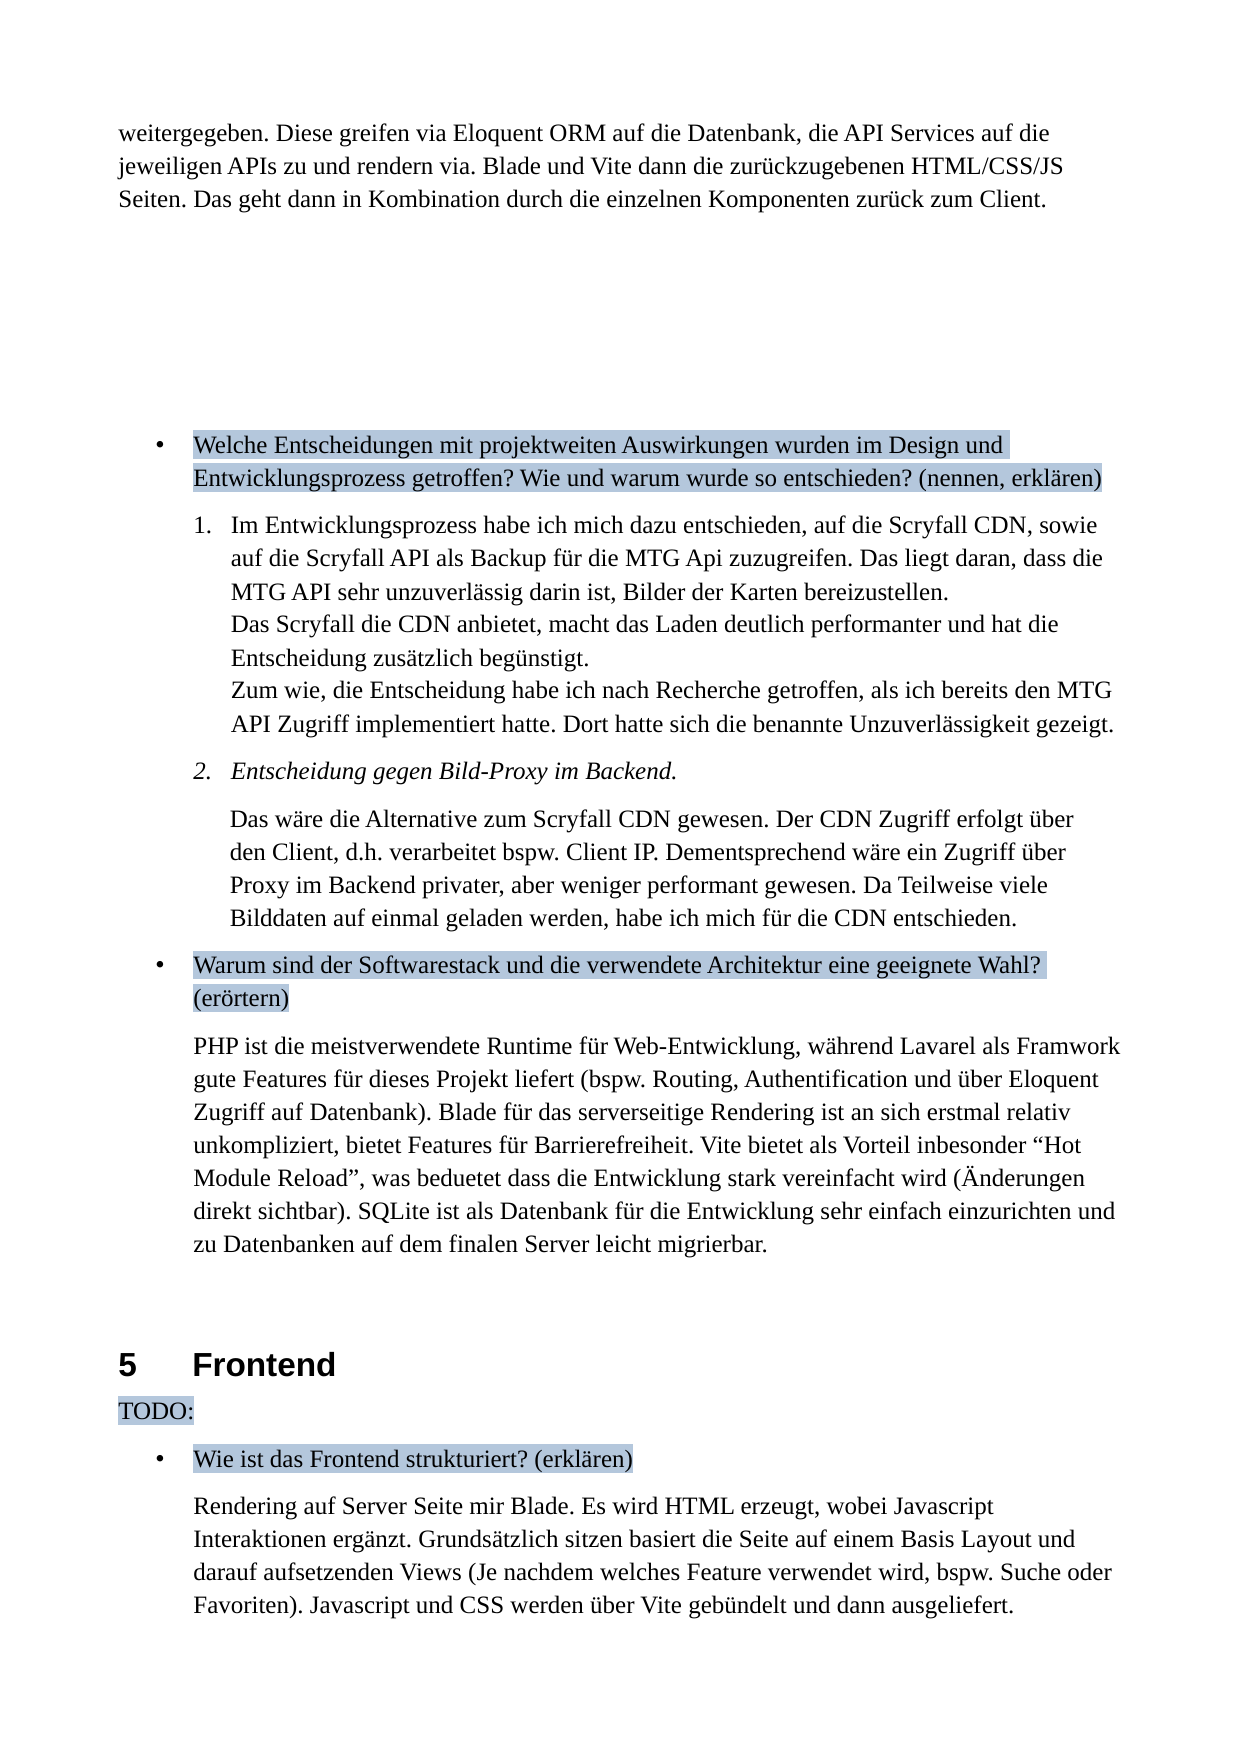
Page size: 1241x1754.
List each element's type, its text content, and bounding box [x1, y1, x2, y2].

subtitle Frontend [118, 1345, 1122, 1384]
list Im Entwicklungsprozess habe ich mich dazu entschieden, auf die Scryfall CDN, sowie auf die Scryfall API als Backup für die MTG Api zuzugreifen. Das liegt daran, dass die MTG API sehr unzuverlässig darin ist, Bilder der Karten bereizustellen. Das Scryfall die CDN anbietet, macht das Laden deutlich performanter und hat die Entscheidung zusätzlich begünstigt. Zum wie, die Entscheidung habe ich nach Recherche getroffen, als ich bereits den MTG API Zugriff implementiert hatte. Dort hatte sich die benannte Unzuverlässigkeit gezeigt. [193, 511, 1122, 737]
text Das wäre die Alternative zum Scryfall CDN gewesen. Der CDN Zugriff erfolgt über den Client, d.h. verarbeitet bspw. Client IP. Dementsprechend wäre ein Zugriff über Proxy im Backend privater, aber weniger performant gewesen. Da Teilweise viele Bilddaten auf einmal geladen werden, habe ich mich für die CDN entschieden. [118, 804, 1122, 932]
list Warum sind der Softwarestack und die verwendete Architektur eine geeignete Wahl? (erörtern) [156, 951, 1122, 1012]
list Rendering auf Server Seite mir Blade. Es wird HTML erzeugt, wobei Javascript Interaktionen ergänzt. Grundsätzlich sitzen basiert die Seite auf einem Basis Layout und darauf aufsetzenden Views (Je nachdem welches Feature verwendet wird, bspw. Suche oder Favoriten). Javascript und CSS werden über Vite gebündelt und dann ausgeliefert. [156, 1491, 1122, 1619]
text weitergegeben. Diese greifen via Eloquent ORM auf die Datenbank, die API Services auf die jeweiligen APIs zu und rendern via. Blade und Vite dann die zurückzugebenen HTML/CSS/JS Seiten. Das geht dann in Kombination durch die einzelnen Komponenten zurück zum Client. [118, 118, 1122, 411]
list Welche Entscheidungen mit projektweiten Auswirkungen wurden im Design und Entwicklungsprozess getroffen? Wie und warum wurde so entschieden? (nennen, erklären) [156, 430, 1122, 492]
list PHP ist die meistverwendete Runtime für Web-Entwicklung, während Lavarel als Framwork gute Features für dieses Projekt liefert (bspw. Routing, Authentification und über Eloquent Zugriff auf Datenbank). Blade für das serverseitige Rendering ist an sich erstmal relativ unkompliziert, bietet Features für Barrierefreiheit. Vite bietet als Vorteil inbesonder “Hot Module Reload”, was beduetet dass die Entwicklung stark vereinfacht wird (Änderungen direkt sichtbar). SQLite ist als Datenbank für die Entwicklung sehr einfach einzurichten und zu Datenbanken auf dem finalen Server leicht migrierbar. [156, 1031, 1122, 1258]
text TODO: [118, 1396, 1122, 1425]
list Entscheidung gegen Bild-Proxy im Backend. [193, 756, 1122, 785]
list Wie ist das Frontend strukturiert? (erklären) [156, 1444, 1122, 1473]
